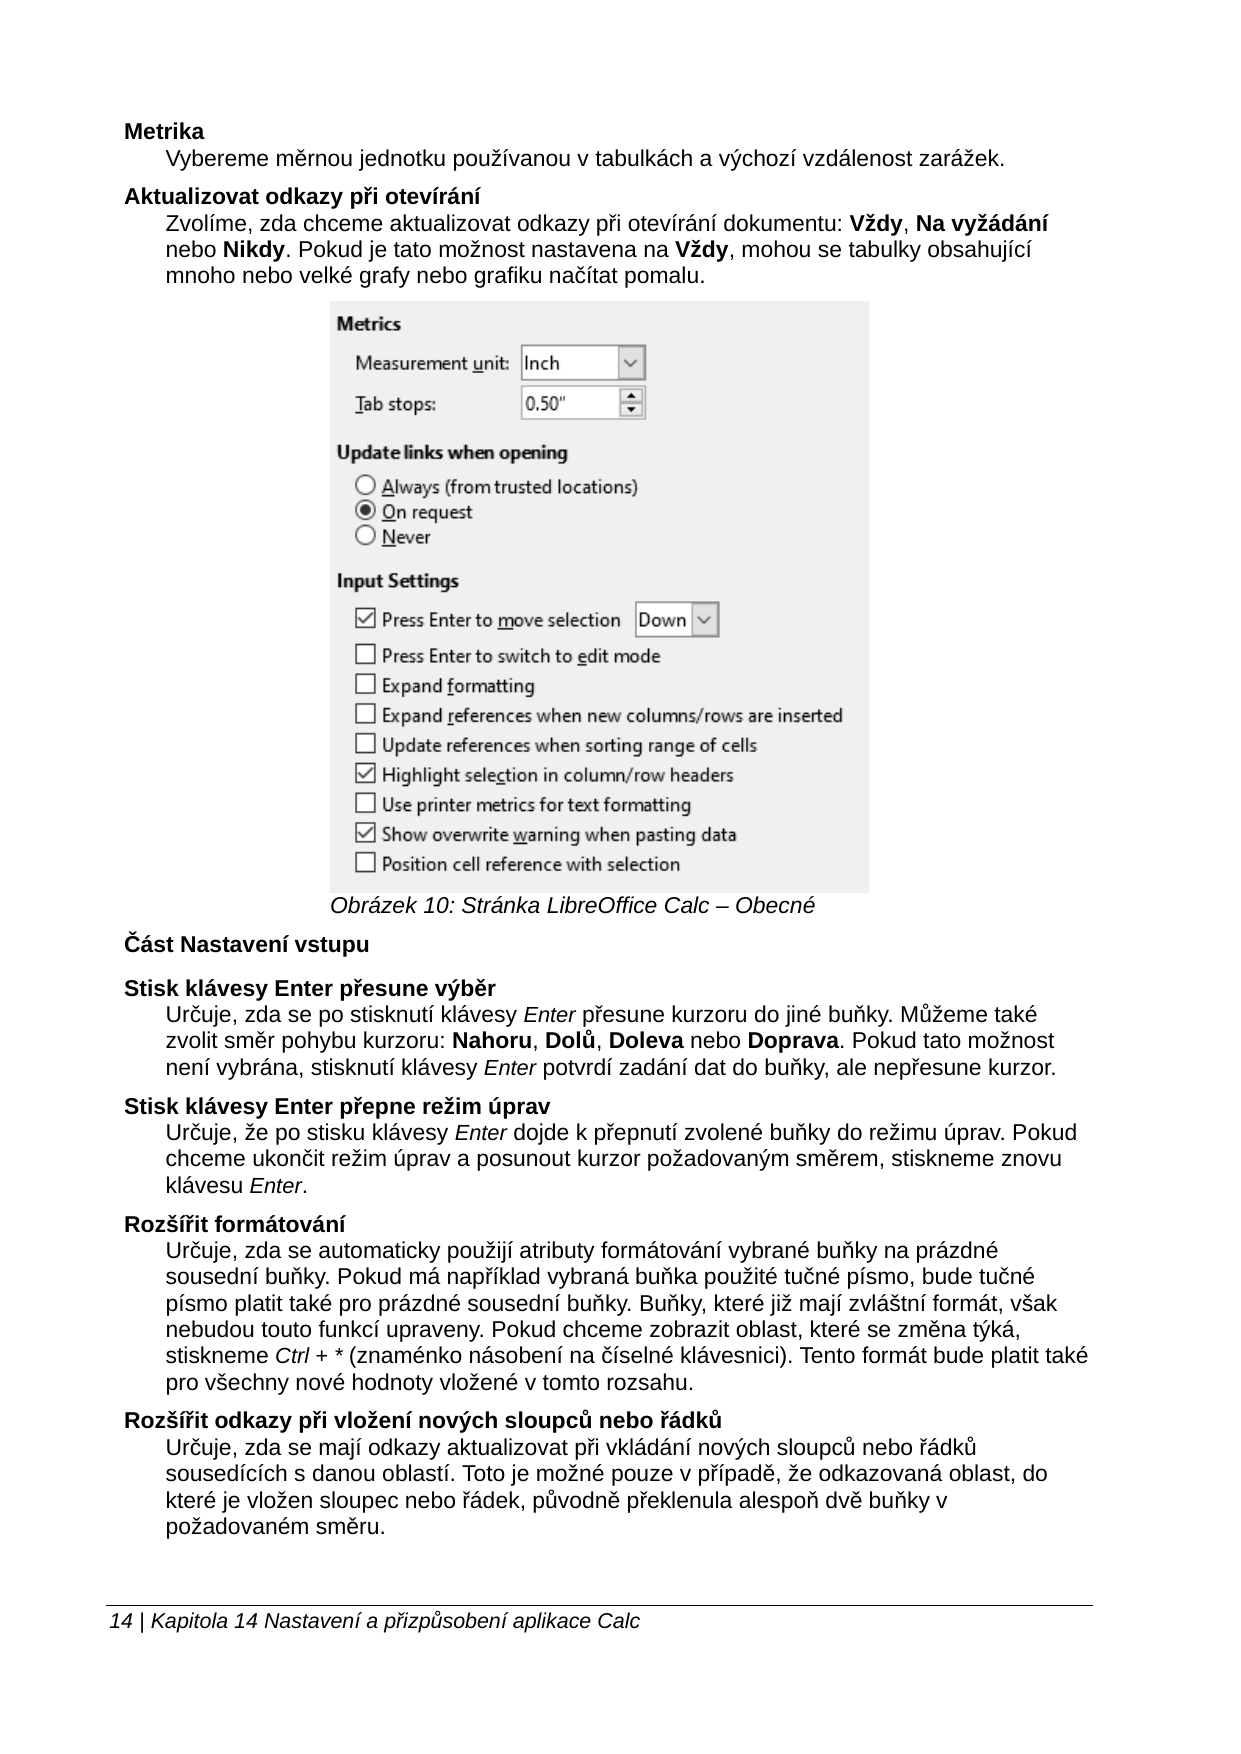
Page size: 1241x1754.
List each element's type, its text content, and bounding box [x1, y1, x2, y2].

text Určuje, zda se automaticky použijí atributy formátování vybrané buňky na prázdné sousední buňky. Pokud má například vybraná buňka použité tučné písmo, bude tučné písmo platit také pro prázdné sousední buňky. Buňky, které již mají zvláštní formát, však nebudou touto funkcí upraveny. Pokud chceme zobrazit oblast, které se změna týká, stiskneme Ctrl + * (znaménko násobení na číselné klávesnici). Tento formát bude platit také pro všechny nové hodnoty vložené v tomto rozsahu. [165, 1237, 1093, 1395]
text Vybereme měrnou jednotku používanou v tabulkách a výchozí vzdálenost zarážek. [165, 144, 1093, 171]
text Část Nastavení vstupu [124, 931, 1093, 957]
text Rozšířit formátování [124, 1211, 1093, 1237]
text Stisk klávesy Enter přesune výběr [124, 975, 1093, 1001]
text Aktualizovat odkazy při otevírání [124, 183, 1093, 210]
text Rozšířit odkazy při vložení nových sloupců nebo řádků [124, 1407, 1093, 1434]
text Obrázek 10: Stránka LibreOffice Calc – Obecné [330, 893, 869, 919]
text Určuje, zda se mají odkazy aktualizovat při vkládání nových sloupců nebo řádků sousedících s danou oblastí. Toto je možné pouze v případě, že odkazovaná oblast, do které je vložen sloupec nebo řádek, původně překlenula alespoň dvě buňky v požadovaném směru. [165, 1434, 1093, 1539]
text Určuje, zda se po stisknutí klávesy Enter přesune kurzoru do jiné buňky. Můžeme také zvolit směr pohybu kurzoru: Nahoru, Dolů, Doleva nebo Doprava. Pokud tato možnost není vybrána, stisknutí klávesy Enter potvrdí zadání dat do buňky, ale nepřesune kurzor. [165, 1001, 1093, 1080]
text Metrika [124, 118, 1093, 144]
text Zvolíme, zda chceme aktualizovat odkazy při otevírání dokumentu: Vždy, Na vyžádání nebo Nikdy. Pokud je tato možnost nastavena na Vždy, mohou se tabulky obsahující mnoho nebo velké grafy nebo grafiku načítat pomalu. [165, 210, 1093, 289]
text Stisk klávesy Enter přepne režim úprav [124, 1093, 1093, 1119]
text Určuje, že po stisku klávesy Enter dojde k přepnutí zvolené buňky do režimu úprav. Pokud chceme ukončit režim úprav a posunout kurzor požadovaným směrem, stiskneme znovu klávesu Enter. [165, 1119, 1093, 1198]
picture [329, 301, 870, 893]
